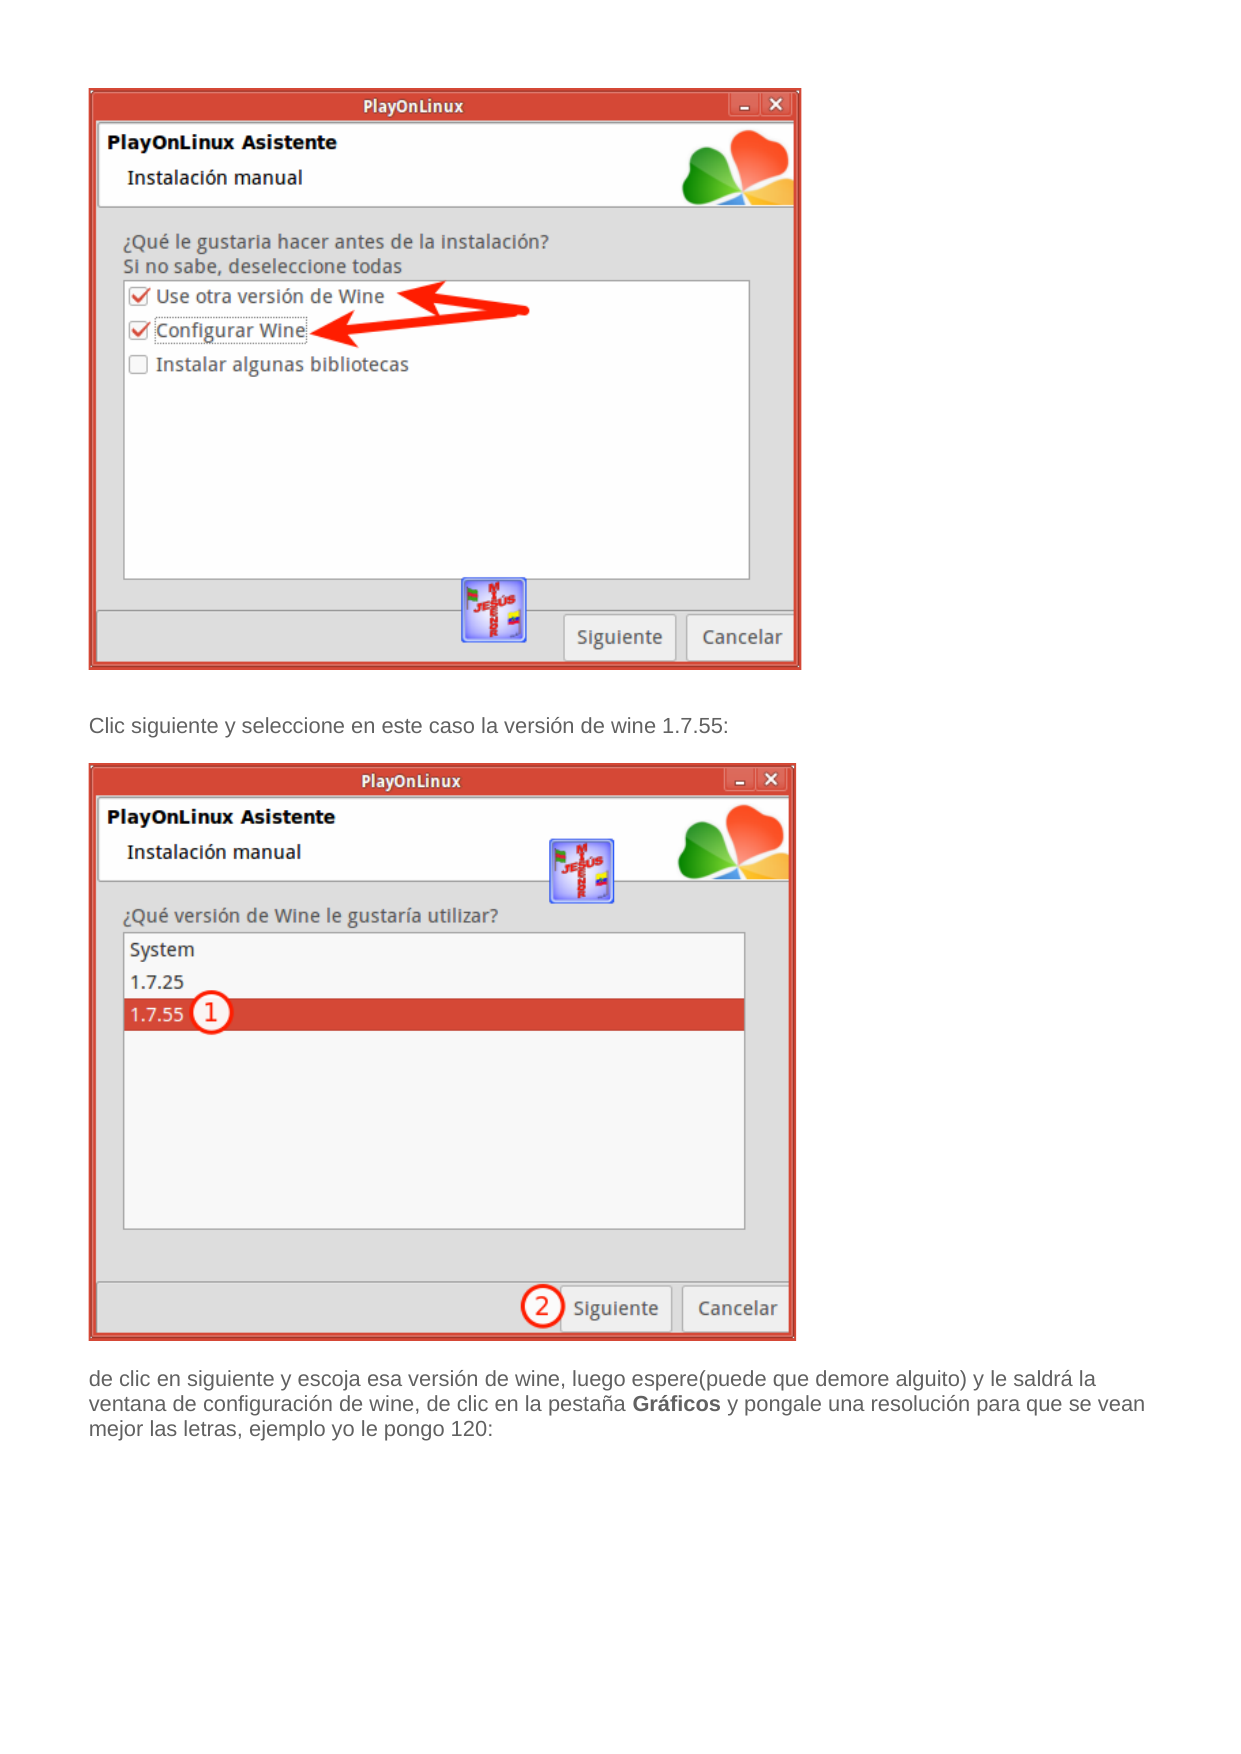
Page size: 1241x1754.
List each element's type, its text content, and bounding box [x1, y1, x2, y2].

picture [88, 88, 802, 670]
text Clic siguiente y seleccione en este caso la versión de wine 1.7.55: de clic en siguiente y escoja esa versión de wine, luego espere(puede que demore alguito) y le saldrá la ventana de configuración de wine, de clic en la pestaña Gráficos y pongale una resolución para que se vean mejor las letras, ejemplo yo le pongo 120: [88, 88, 1152, 1467]
picture [88, 763, 797, 1341]
